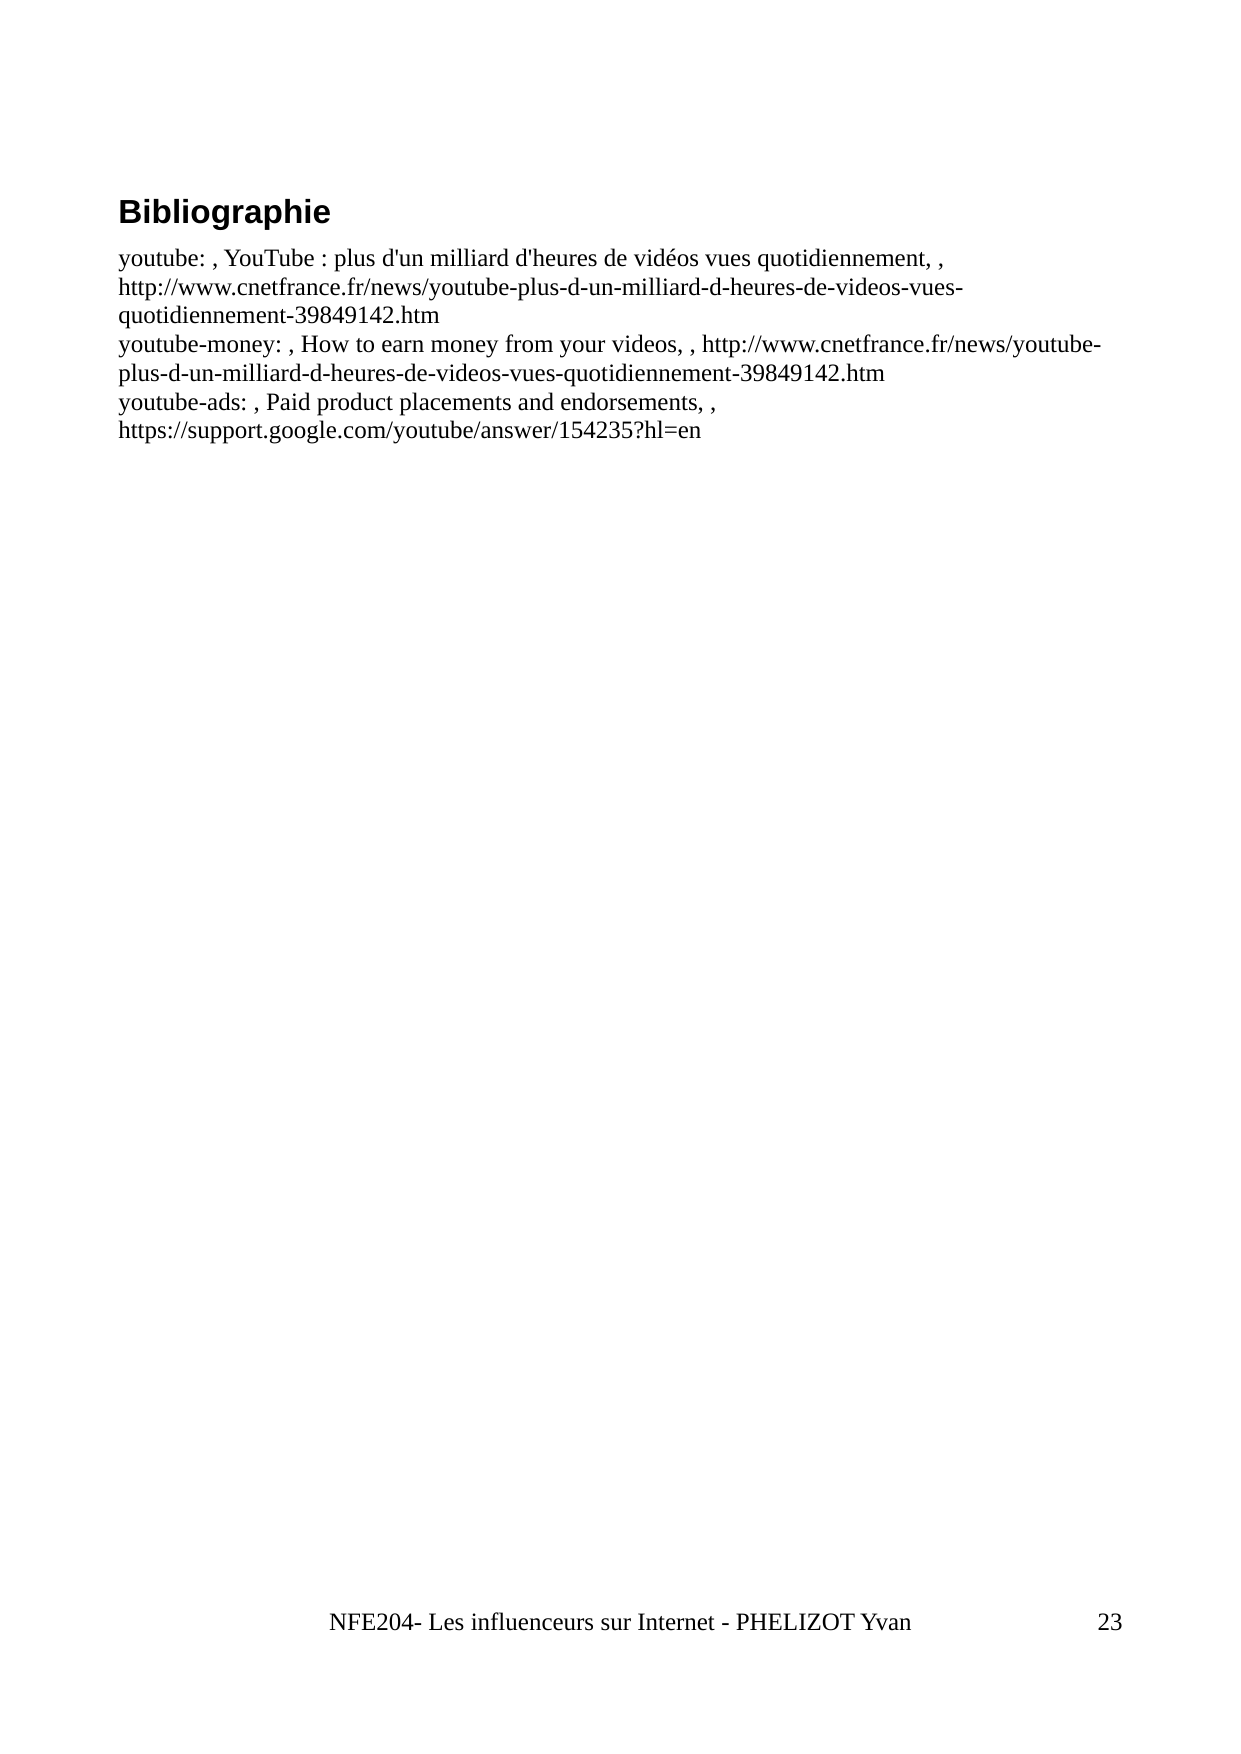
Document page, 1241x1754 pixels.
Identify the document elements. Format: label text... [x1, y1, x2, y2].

text youtube: , YouTube : plus d'un milliard d'heures de vidéos vues quotidiennement, , http://www.cnetfrance.fr/news/youtube-plus-d-un-milliard-d-heures-de-videos-vues-quotidiennement-39849142.htm [118, 243, 1122, 329]
text youtube-money: , How to earn money from your videos, , http://www.cnetfrance.fr/news/youtube-plus-d-un-milliard-d-heures-de-videos-vues-quotidiennement-39849142.htm [118, 329, 1122, 387]
subtitle Bibliographie [118, 192, 1122, 231]
text youtube-ads: , Paid product placements and endorsements, , https://support.google.com/youtube/answer/154235?hl=en [118, 387, 1122, 444]
